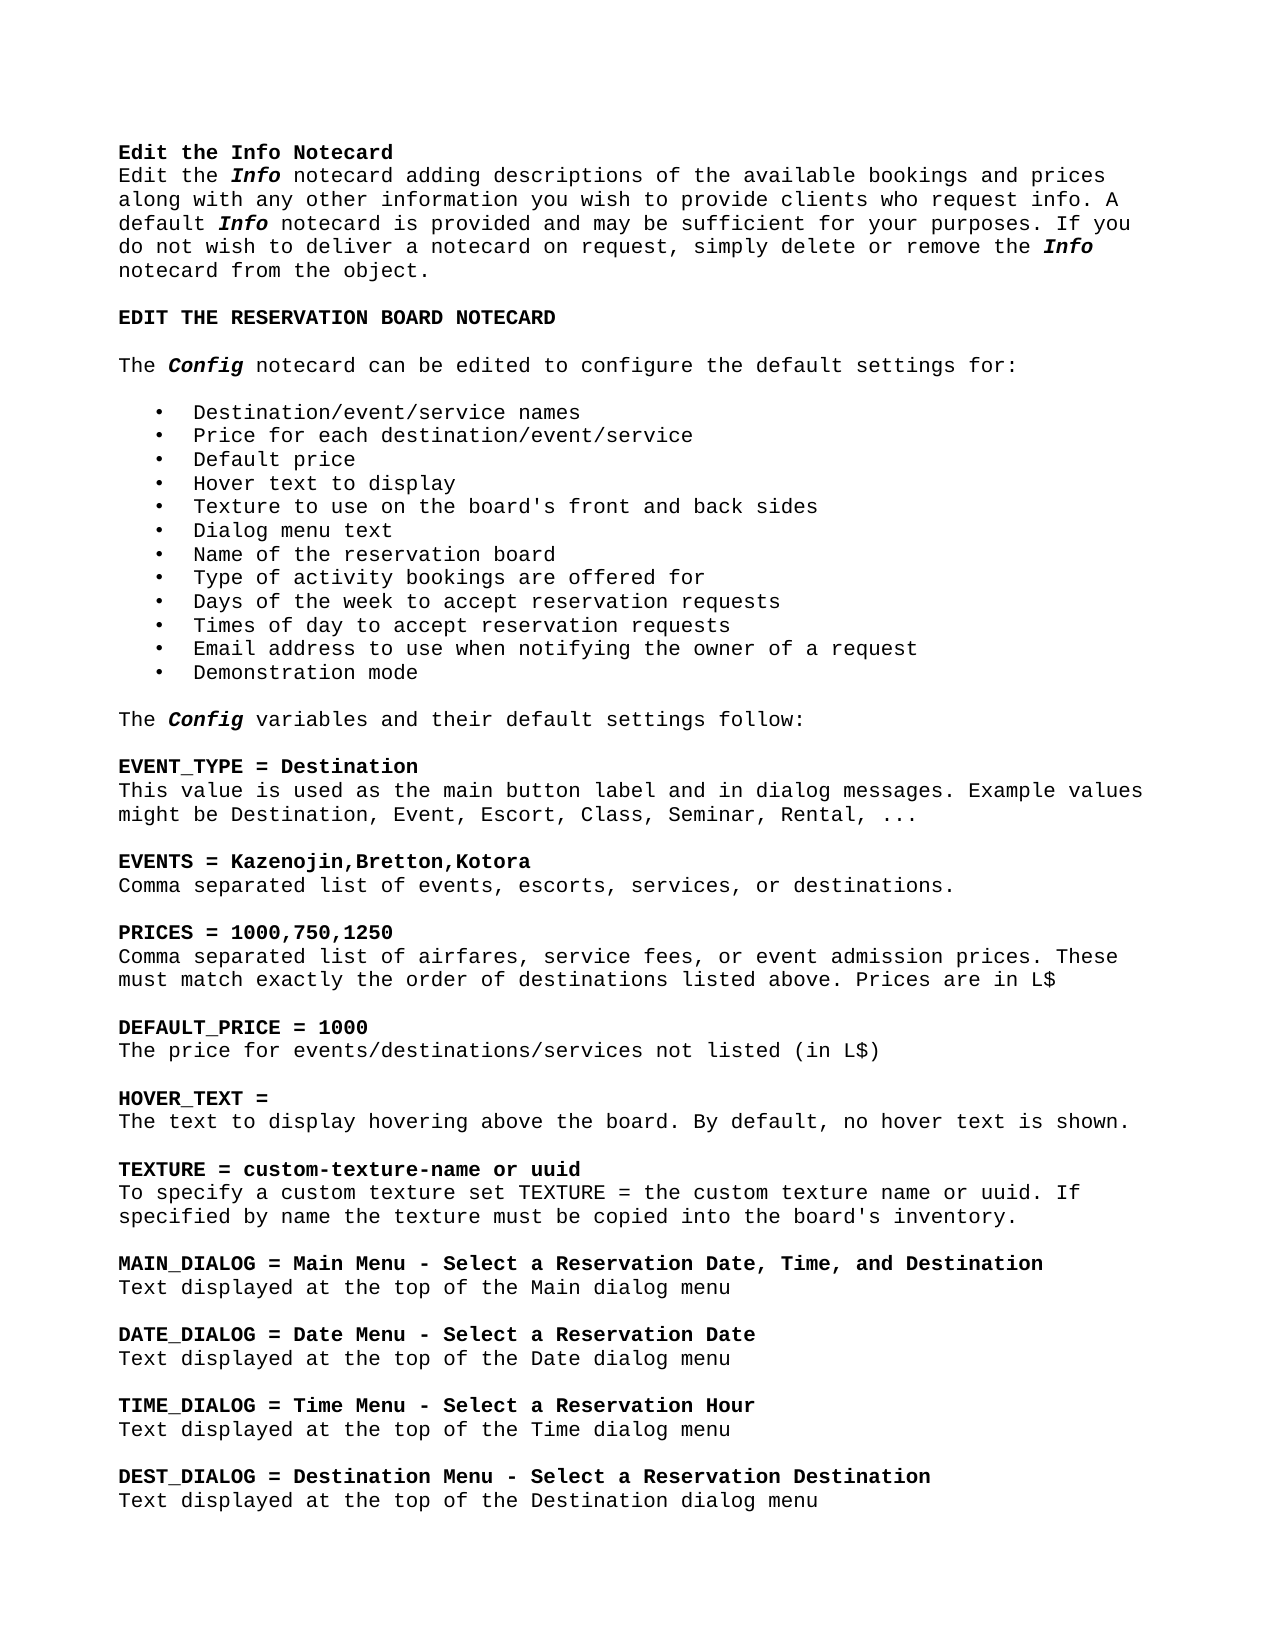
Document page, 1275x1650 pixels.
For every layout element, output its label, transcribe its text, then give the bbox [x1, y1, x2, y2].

list Default price [156, 449, 1157, 473]
text Text displayed at the top of the Date dialog menu [118, 1348, 1157, 1371]
list Texture to use on the board's front and back sides [156, 496, 1157, 520]
list Price for each destination/event/service [156, 426, 1157, 449]
list Dialog menu text [156, 520, 1157, 544]
list Days of the week to accept reservation requests [156, 591, 1157, 615]
text EDIT THE RESERVATION BOARD NOTECARD [118, 307, 1157, 331]
text Text displayed at the top of the Destination dialog menu [118, 1489, 1157, 1513]
text Edit the Info notecard adding descriptions of the available bookings and prices along with any other information you wish to provide clients who request info. A default Info notecard is provided and may be sufficient for your purposes. If you do not wish to deliver a notecard on request, simply delete or remove the Info notecard from the object. [118, 165, 1157, 284]
text TEXTURE = custom-texture-name or uuid [118, 1158, 1157, 1182]
text PRICES = 1000,750,1250 [118, 922, 1157, 946]
text DATE_DIALOG = Date Menu - Select a Reservation Date [118, 1324, 1157, 1348]
text To specify a custom texture set TEXTURE = the custom texture name or uuid. If specified by name the texture must be copied into the board's inventory. [118, 1182, 1157, 1229]
list Hover text to display [156, 473, 1157, 496]
text The Config notecard can be edited to configure the default settings for: [118, 354, 1157, 378]
text Comma separated list of airfares, service fees, or event admission prices. These must match exactly the order of destinations listed above. Prices are in L$ [118, 946, 1157, 993]
text HOVER_TEXT = [118, 1088, 1157, 1111]
list Email address to use when notifying the owner of a request [156, 638, 1157, 662]
text TIME_DIALOG = Time Menu - Select a Reservation Hour [118, 1395, 1157, 1419]
text DEFAULT_PRICE = 1000 [118, 1017, 1157, 1040]
list Name of the reservation board [156, 544, 1157, 567]
text Edit the Info Notecard [118, 142, 1157, 165]
text This value is used as the main button label and in dialog messages. Example values might be Destination, Event, Escort, Class, Seminar, Rental, ... [118, 780, 1157, 827]
list Demonstration mode [156, 662, 1157, 686]
text EVENT_TYPE = Destination [118, 757, 1157, 780]
text Text displayed at the top of the Main dialog menu [118, 1277, 1157, 1300]
text EVENTS = Kazenojin,Bretton,Kotora [118, 851, 1157, 875]
text The price for events/destinations/services not listed (in L$) [118, 1040, 1157, 1064]
list Destination/event/service names [156, 402, 1157, 426]
text MAIN_DIALOG = Main Menu - Select a Reservation Date, Time, and Destination [118, 1253, 1157, 1277]
text Comma separated list of events, escorts, services, or destinations. [118, 875, 1157, 898]
list Type of activity bookings are offered for [156, 567, 1157, 591]
text The Config variables and their default settings follow: [118, 709, 1157, 733]
text Text displayed at the top of the Time dialog menu [118, 1419, 1157, 1442]
text The text to display hovering above the board. By default, no hover text is shown. [118, 1111, 1157, 1135]
list Times of day to accept reservation requests [156, 615, 1157, 638]
text DEST_DIALOG = Destination Menu - Select a Reservation Destination [118, 1466, 1157, 1489]
